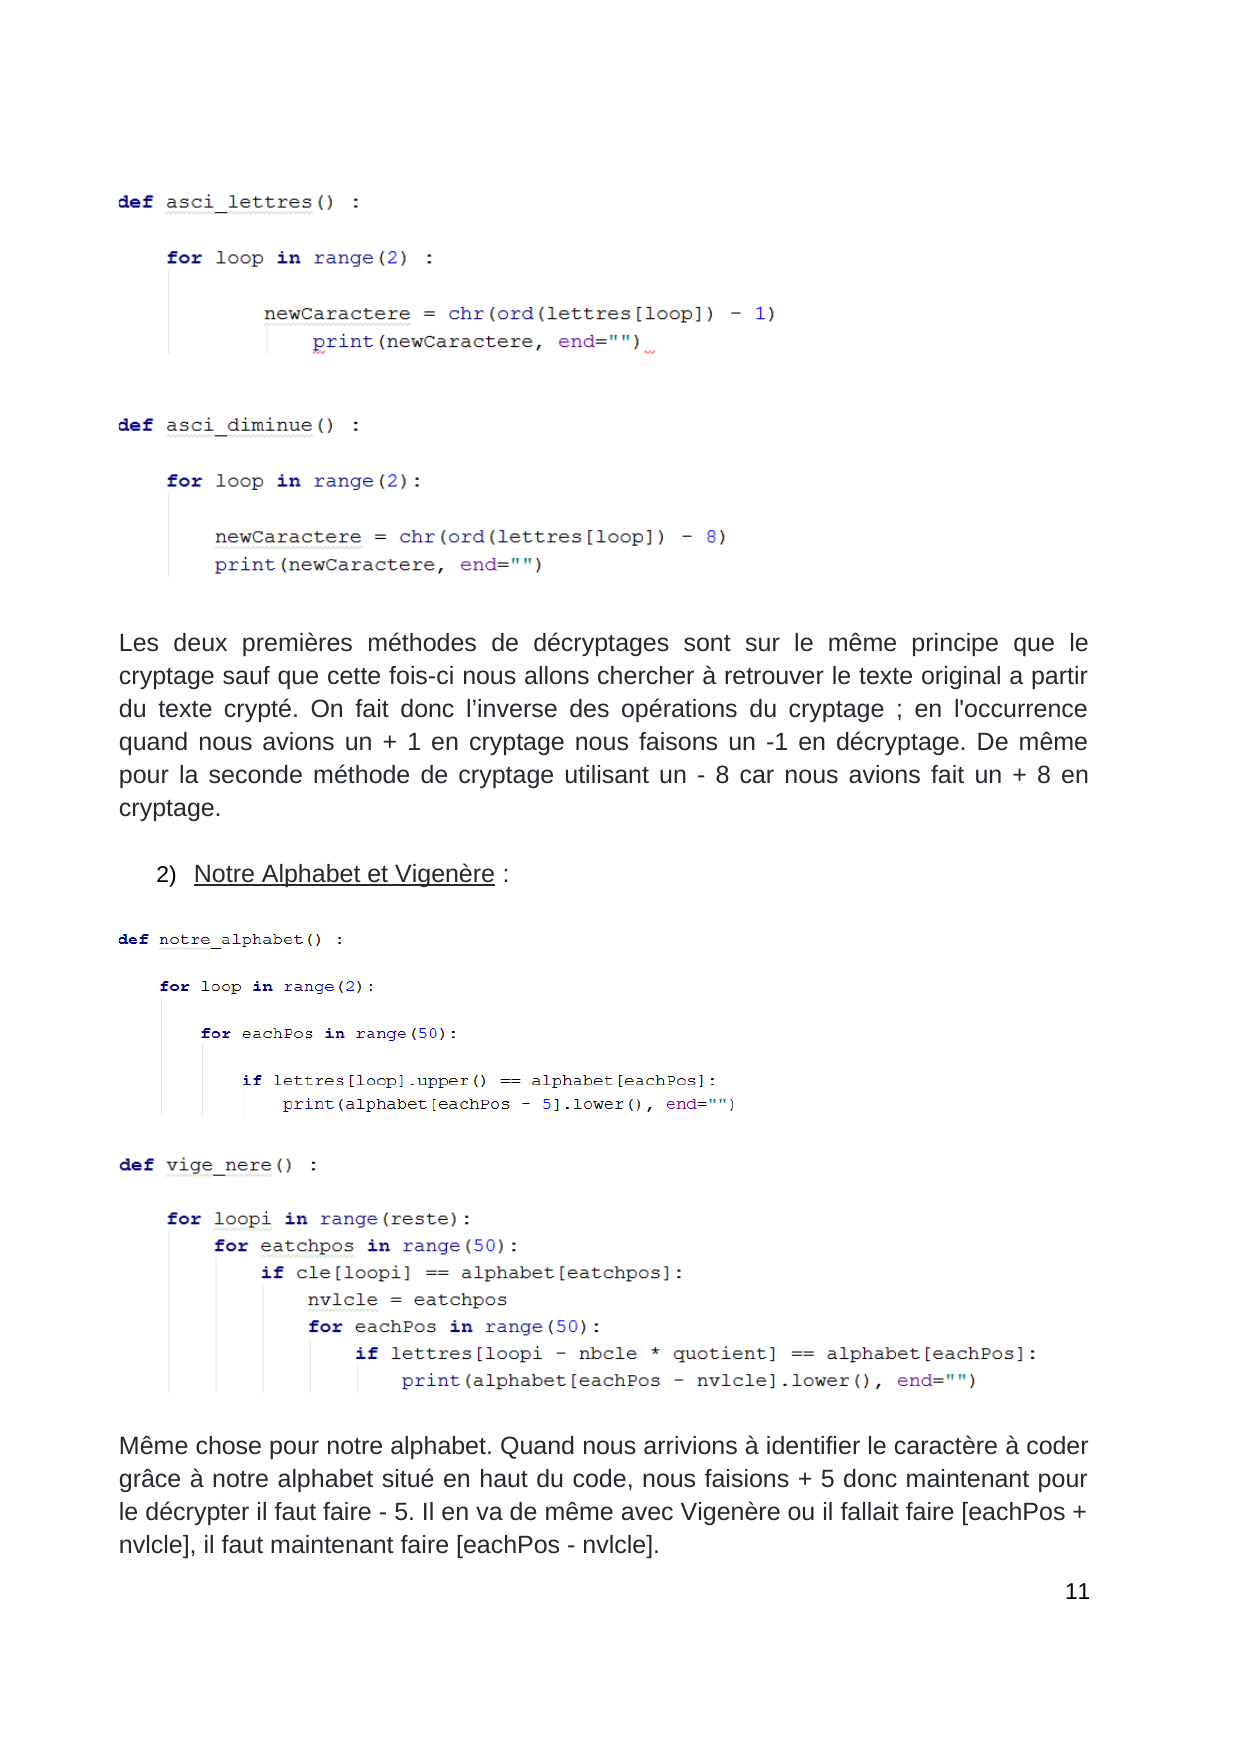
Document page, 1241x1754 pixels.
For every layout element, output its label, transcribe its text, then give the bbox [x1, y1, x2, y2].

list Notre Alphabet et Vigenère : [156, 859, 1090, 888]
picture [118, 1152, 1059, 1427]
picture [118, 925, 764, 1149]
text Même chose pour notre alphabet. Quand nous arrivions à identifier le caractère à coder grâce à notre alphabet situé en haut du code, nous faisions + 5 donc maintenant pour le décrypter il faut faire - 5. Il en va de même avec Vigenère ou il fallait faire [eachPos + nvlcle], il faut maintenant faire [eachPos - nvlcle]. [119, 1431, 1090, 1559]
text Les deux premières méthodes de décryptages sont sur le même principe que le cryptage sauf que cette fois-ci nous allons chercher à retrouver le texte original a partir du texte crypté. On fait donc l’inverse des opérations du cryptage ; en l'occurrence quand nous avions un + 1 en cryptage nous faisons un -1 en décryptage. De même pour la seconde méthode de cryptage utilisant un - 8 car nous avions fait un + 8 en cryptage. [119, 628, 1090, 822]
picture [118, 183, 789, 625]
